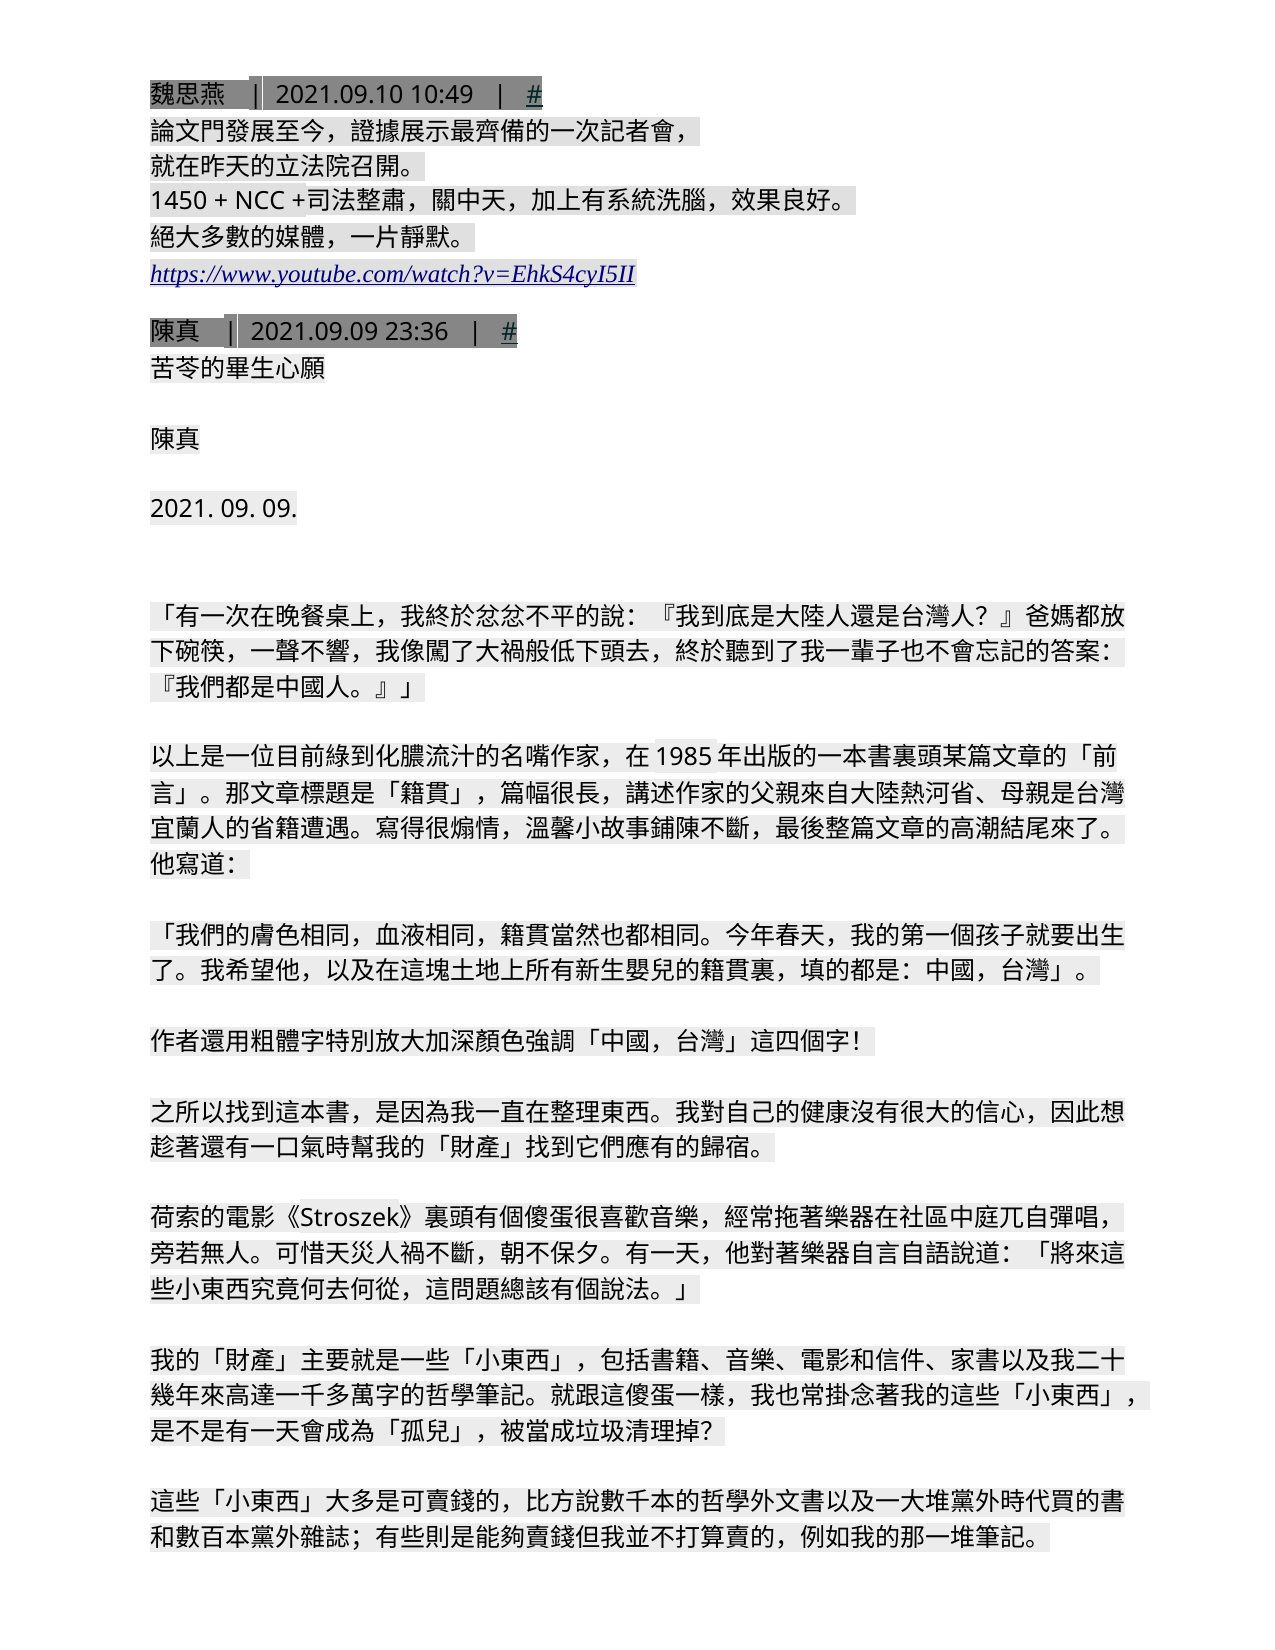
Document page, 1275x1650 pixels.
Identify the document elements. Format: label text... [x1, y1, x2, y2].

text 論文門發展至今，證據展示最齊備的一次記者會， 就在昨天的立法院召開。 1450 + NCC +司法整肅，關中天，加上有系統洗腦，效果良好。 絕大多數的媒體，一片靜默。 https://www.youtube.com/watch?v=EhkS4cyI5II [150, 110, 1125, 287]
text 苦苓的畢生心願 陳真 2021. 09. 09. 「有一次在晚餐桌上，我終於忿忿不平的說：『我到底是大陸人還是台灣人？』爸媽都放下碗筷，一聲不響，我像闖了大禍般低下頭去，終於聽到了我一輩子也不會忘記的答案：『我們都是中國人。』」 以上是一位目前綠到化膿流汁的名嘴作家，在1985年出版的一本書裏頭某篇文章的「前言」。那文章標題是「籍貫」，篇幅很長，講述作家的父親來自大陸熱河省、母親是台灣宜蘭人的省籍遭遇。寫得很煽情，溫馨小故事鋪陳不斷，最後整篇文章的高潮結尾來了。他寫道： 「我們的膚色相同，血液相同，籍貫當然也都相同。今年春天，我的第一個孩子就要出生了。我希望他，以及在這塊土地上所有新生嬰兒的籍貫裏，填的都是：中國，台灣」。 作者還用粗體字特別放大加深顏色強調「中國，台灣」這四個字！ 之所以找到這本書，是因為我一直在整理東西。我對自己的健康沒有很大的信心，因此想趁著還有一口氣時幫我的「財產」找到它們應有的歸宿。 荷索的電影《Stroszek》裏頭有個傻蛋很喜歡音樂，經常拖著樂器在社區中庭兀自彈唱，旁若無人。可惜天災人禍不斷，朝不保夕。有一天，他對著樂器自言自語說道：「將來這些小東西究竟何去何從，這問題總該有個說法。」 我的「財產」主要就是一些「小東西」，包括書籍、音樂、電影和信件、家書以及我二十幾年來高達一千多萬字的哲學筆記。就跟這傻蛋一樣，我也常掛念著我的這些「小東西」，是不是有一天會成為「孤兒」，被當成垃圾清理掉？ 這些「小東西」大多是可賣錢的，比方說數千本的哲學外文書以及一大堆黨外時代買的書和數百本黨外雜誌；有些則是能夠賣錢但我並不打算賣的，例如我的那一堆筆記。 除此之外，最重要的是一些無法賣錢但是對我而言卻是無價之寶的東西，例如我爸媽在我於台北念高中時經常寫給我的信，例如我爸媽的遺物和數萬張照片 (包括我在黨外時的各種照片)，例如我七歲時在台南鯤鯓海邊以幾元零用錢向一個路邊小攤販買給我媽媽當生日禮物的一條塑膠心形項鍊。 我在我媽突然過世的那一天，在她隨身的皮包中竟然找到這條項鍊，很震驚，想不到這麼一個根本不值錢的小玩具她竟然隨身攜帶了二十年。 所有可以賣錢的東西我都能拋棄，包括那些耗費我二十多年青春的哲學筆記，我都可以統統不要，但我就是沒法放棄那些無價之寶。父母一生血汗所換來的巨大財富早已遭人搜刮殆盡，化為烏有，但關於陳家的一點記憶就全在我手上了，我怎麼可能棄而不顧？ 所謂「攜子自殺」是不是這樣一種概念？如果有朝一日這些寶藏對旁人已無任何意義，只能當成垃圾丟棄，何不就讓它們與我同歸塵土？ 這些是題外話，看過便罷。我只是在整理東西時，找到一本書，隨手翻開，就翻到上面說的那篇文章。如此熱愛中國的名作家，大家猜得出來是誰嗎？ 我給個提示，此人在前一陣子，大陸不是發生嚴重水災嗎？他公開叫囂說，「誰膽敢捐款給中國救助災民，他就要唾罵兩句話，一句是髒話，另一句也是髒話。」 白色恐怖時代，蔣家在美國的支持與策動下，在台灣以「正統中國」自居，以「反共」為名，大肆捕殺所謂左傾人士，製造十四萬個政治案件。許多人家破人亡，無數人頭落地，許多人滿身刑求傷痛，坐穿牢底。 後來，黨外出現，此岸的「中國」依舊是一個信奉槍炮黑牢的外來高壓統治政權，偶語棄市，文字成獄。但是，不管是學界、醫界或文化界，幾乎完全就是一面倒地支持，大家爭相表態效忠，爭相高喊「我愛中國」；誰敢對「中國」不敬，輕則學業中斷、事業毀滅，重則家破人亡。 過往那些整天高舉「中國」這頂血滴子、藉以表忠貞、藉以傷害少數異己的知識菁英們，改朝換代之後，幾乎全部瞬間變成仇中反華的一方，從「愛中國」變成「愛台灣」，由藍轉綠，以另一種顏色的旗子繼續表忠貞，繼續傷害少數異己。 過去是愛中國愛到歇斯底里，愛到醜態百出，現在卻仇中反華到近乎泯滅人性，甚至罵自己的血統是「支那賤畜」，罵中國人應該被「幹你娘」，罵中國人應該「去吃屎」，連對岸同胞遇到天災，若有人膽敢捐款或捐口罩，就是萬惡不赦的台灣公敵。 這樣一些人，你覺得他們值得尊敬嗎？時下這個人渣黨的統治階層，八成以上就是這樣一些人；不管怎麼改朝換代，不管怎麼政黨輪替，他們永遠都牢牢掌握權勢。只要效忠美國，他們的權勢就能確保，大家輪流吃香喝辣。 我很想知道的是，如果真有解放的那一天，共產黨是不是一樣要讓這樣一些人再度由綠轉紅，繼續掌權、繼續吃香喝辣？ 至於上述那位名嘴作家到底是誰，我的文章標題已經公布答案。我在家中儲藏室找到他寫的七本書。在我看來，這些書與垃圾無異，畢竟文字的價值在於人，而非在於表面文字本身。但是，垃圾還是能賣點錢。我會統一收集各種要賣的東西之後，一一賣掉。 [150, 348, 1125, 1552]
text 陳真 | 2021.09.09 23:36 | # [150, 312, 1125, 348]
text 魏思燕 | 2021.09.10 10:49 | # [150, 75, 1125, 110]
